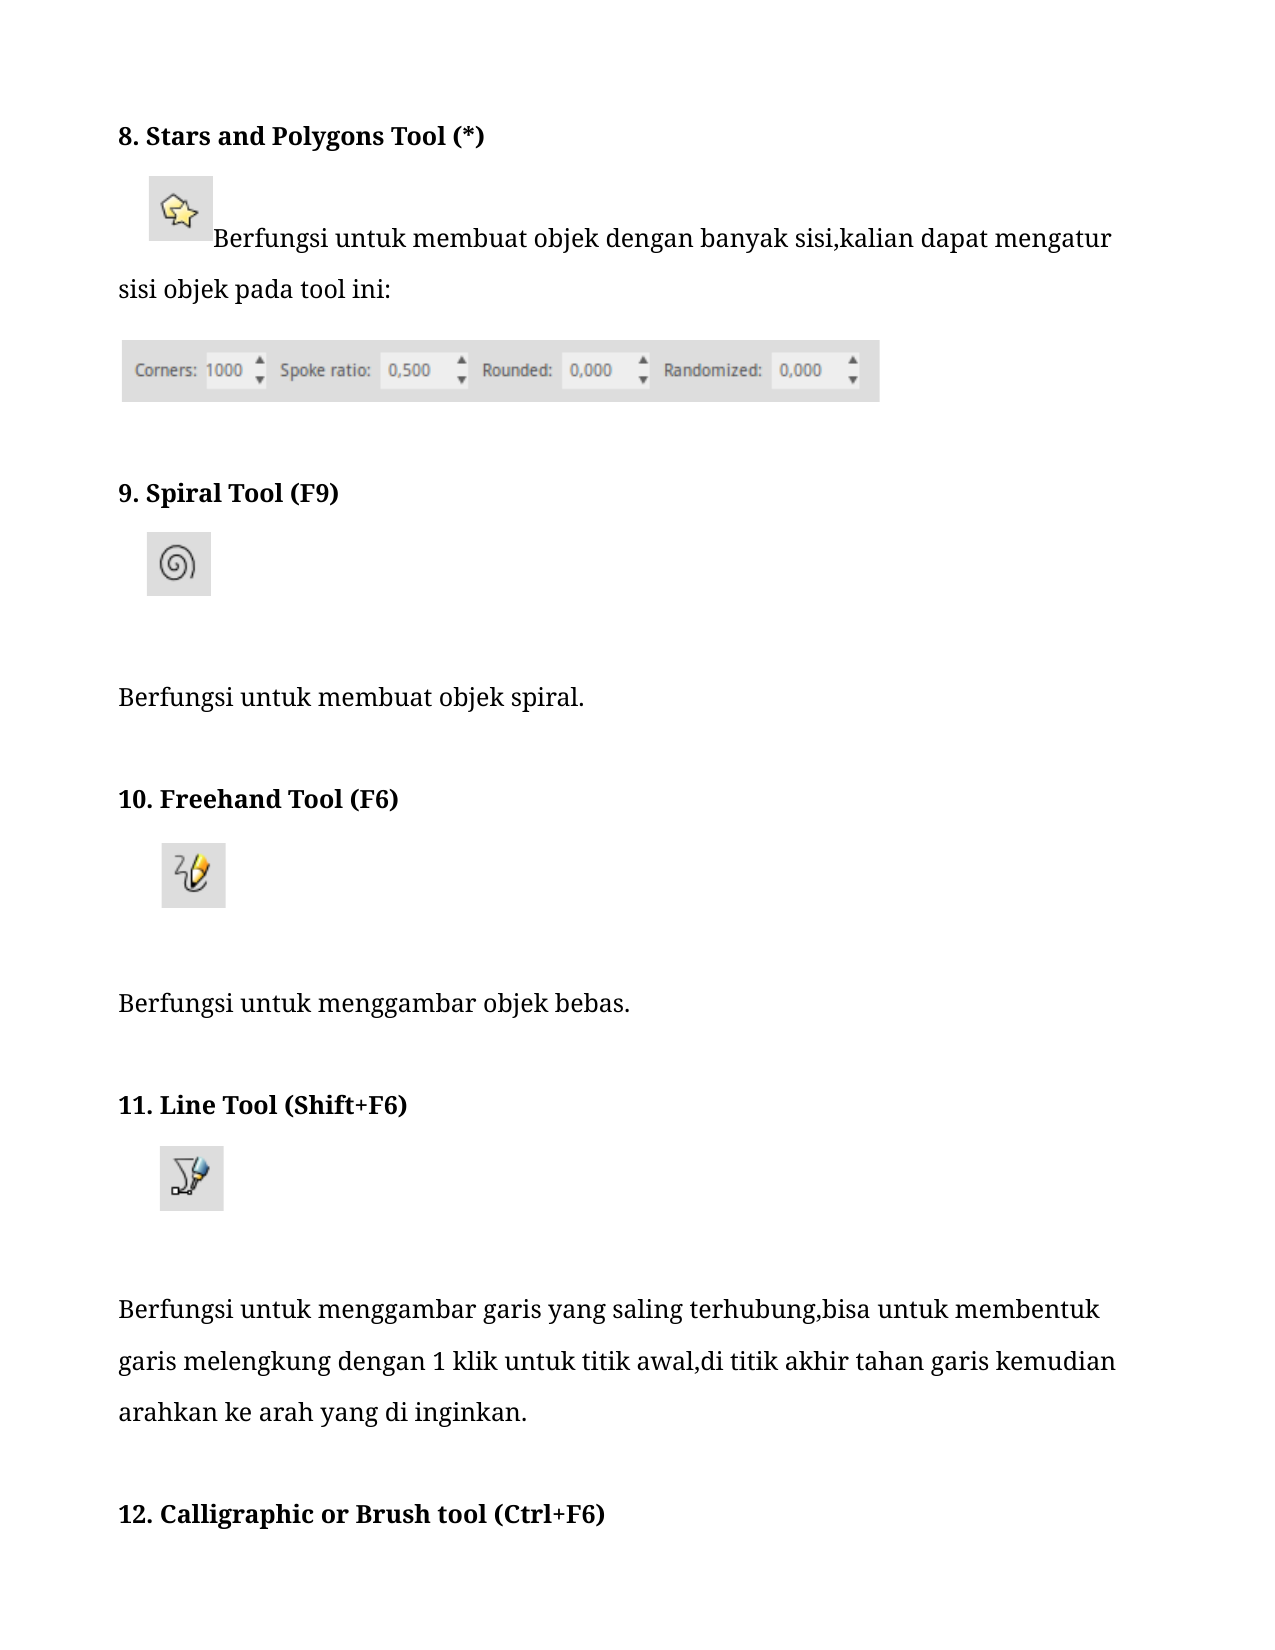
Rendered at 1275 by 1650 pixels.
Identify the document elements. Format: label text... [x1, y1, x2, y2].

picture [146, 532, 211, 596]
text Berfungsi untuk menggambar garis yang saling terhubung,bisa untuk membentuk garis melengkung dengan 1 klik untuk titik awal,di titik akhir tahan garis kemudian arahkan ke arah yang di inginkan. [118, 1292, 1157, 1428]
text 8. Stars and Polygons Tool (*) [118, 118, 1157, 152]
text Berfungsi untuk membuat objek dengan banyak sisi,kalian dapat mengatur sisi objek pada tool ini: [118, 220, 1157, 305]
text 10. Freehand Tool (F6) [118, 782, 1157, 816]
text 12. Calligraphic or Brush tool (Ctrl+F6) [118, 1496, 1157, 1530]
picture [159, 1146, 224, 1211]
picture [161, 843, 226, 908]
picture [121, 340, 880, 402]
text Berfungsi untuk menggambar objek bebas. [118, 986, 1157, 1020]
text Berfungsi untuk membuat objek spiral. [118, 679, 1157, 714]
text 9. Spiral Tool (F9) [118, 475, 1157, 509]
picture [148, 176, 213, 241]
text 11. Line Tool (Shift+F6) [118, 1088, 1157, 1122]
